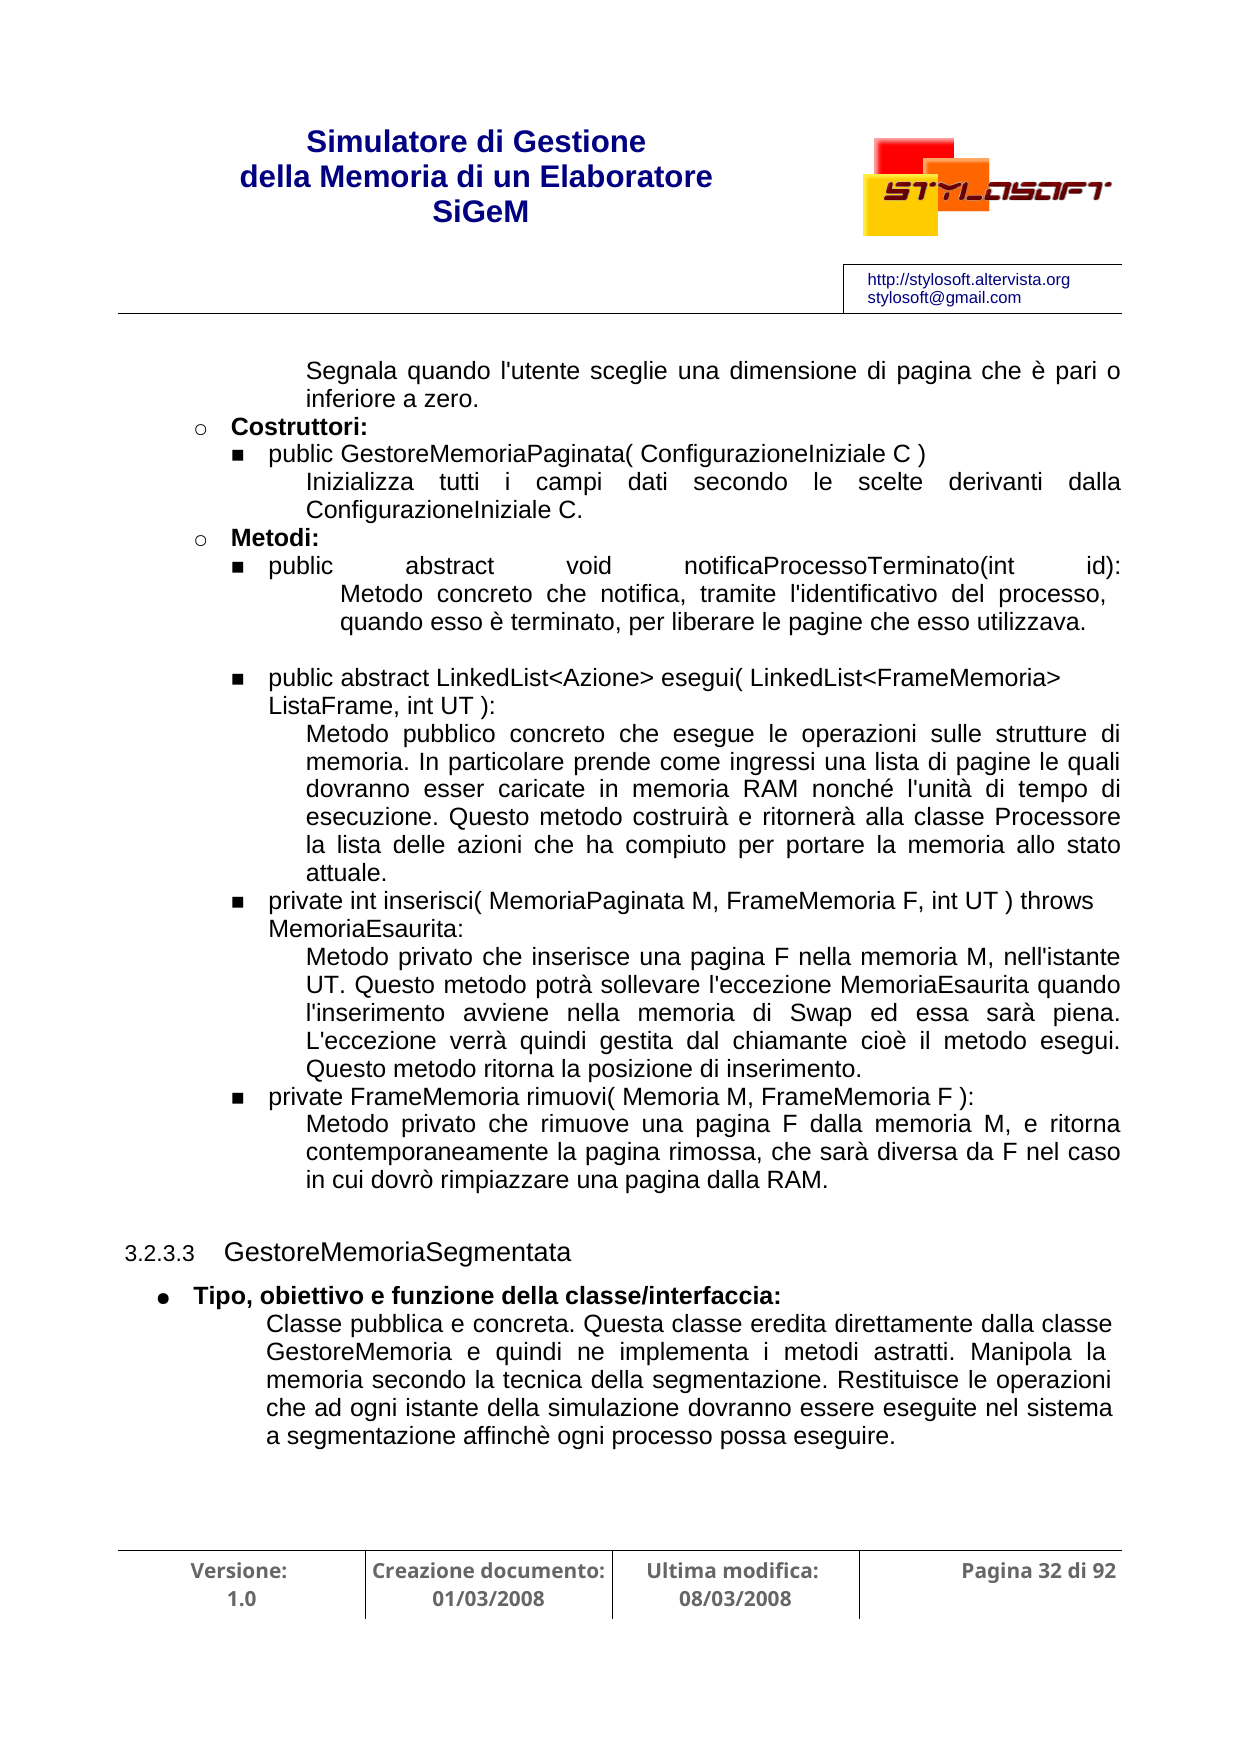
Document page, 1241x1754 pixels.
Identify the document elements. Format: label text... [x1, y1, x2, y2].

list Metodo pubblico concreto che esegue le operazioni sulle strutture di memoria. In particolare prende come ingressi una lista di pagine le quali dovranno esser caricate in memoria RAM nonché l'unità di tempo di esecuzione. Questo metodo costruirà e ritornerà alla classe Processore la lista delle azioni che ha compiuto per portare la memoria allo stato attuale. [268, 719, 1122, 887]
list Tipo, obiettivo e funzione della classe/interfaccia: [156, 1282, 1122, 1310]
list public abstract LinkedList<Azione> esegui( LinkedList<FrameMemoria> ListaFrame, int UT ): [231, 664, 1122, 719]
list public GestoreMemoriaPaginata( ConfigurazioneIniziale C ) [231, 440, 1122, 468]
list Segnala quando l'utente sceglie una dimensione di pagina che è pari o inferiore a zero. [268, 357, 1122, 412]
list Metodo privato che rimuove una pagina F dalla memoria M, e ritorna contemporaneamente la pagina rimossa, che sarà diversa da F nel caso in cui dovrò rimpiazzare una pagina dalla RAM. [268, 1110, 1122, 1194]
list Inizializza tutti i campi dati secondo le scelte derivanti dalla ConfigurazioneIniziale C. [268, 468, 1122, 524]
list Metodo privato che inserisce una pagina F nella memoria M, nell'istante UT. Questo metodo potrà sollevare l'eccezione MemoriaEsaurita quando l'inserimento avviene nella memoria di Swap ed essa sarà piena. L'eccezione verrà quindi gestita dal chiamante cioè il metodo esegui. Questo metodo ritorna la posizione di inserimento. [268, 943, 1122, 1082]
list Metodi: [193, 524, 1122, 552]
subtitle GestoreMemoriaSegmentata [118, 1237, 1122, 1267]
list private int inserisci( MemoriaPaginata M, FrameMemoria F, int UT ) throws MemoriaEsaurita: [231, 887, 1122, 943]
picture [848, 123, 1117, 247]
list public abstract void notificaProcessoTerminato(int id): Metodo concreto che notifica, tramite l'identificativo del processo, quando esso è terminato, per liberare le pagine che esso utilizzava. [231, 552, 1122, 636]
list private FrameMemoria rimuovi( Memoria M, FrameMemoria F ): [231, 1082, 1122, 1110]
list Classe pubblica e concreta. Questa classe eredita direttamente dalla classe GestoreMemoria e quindi ne implementa i metodi astratti. Manipola la memoria secondo la tecnica della segmentazione. Restituisce le operazioni che ad ogni istante della simulazione dovranno essere eseguite nel sistema a segmentazione affinchè ogni processo possa eseguire. [156, 1310, 1122, 1449]
list Costruttori: [193, 412, 1122, 440]
